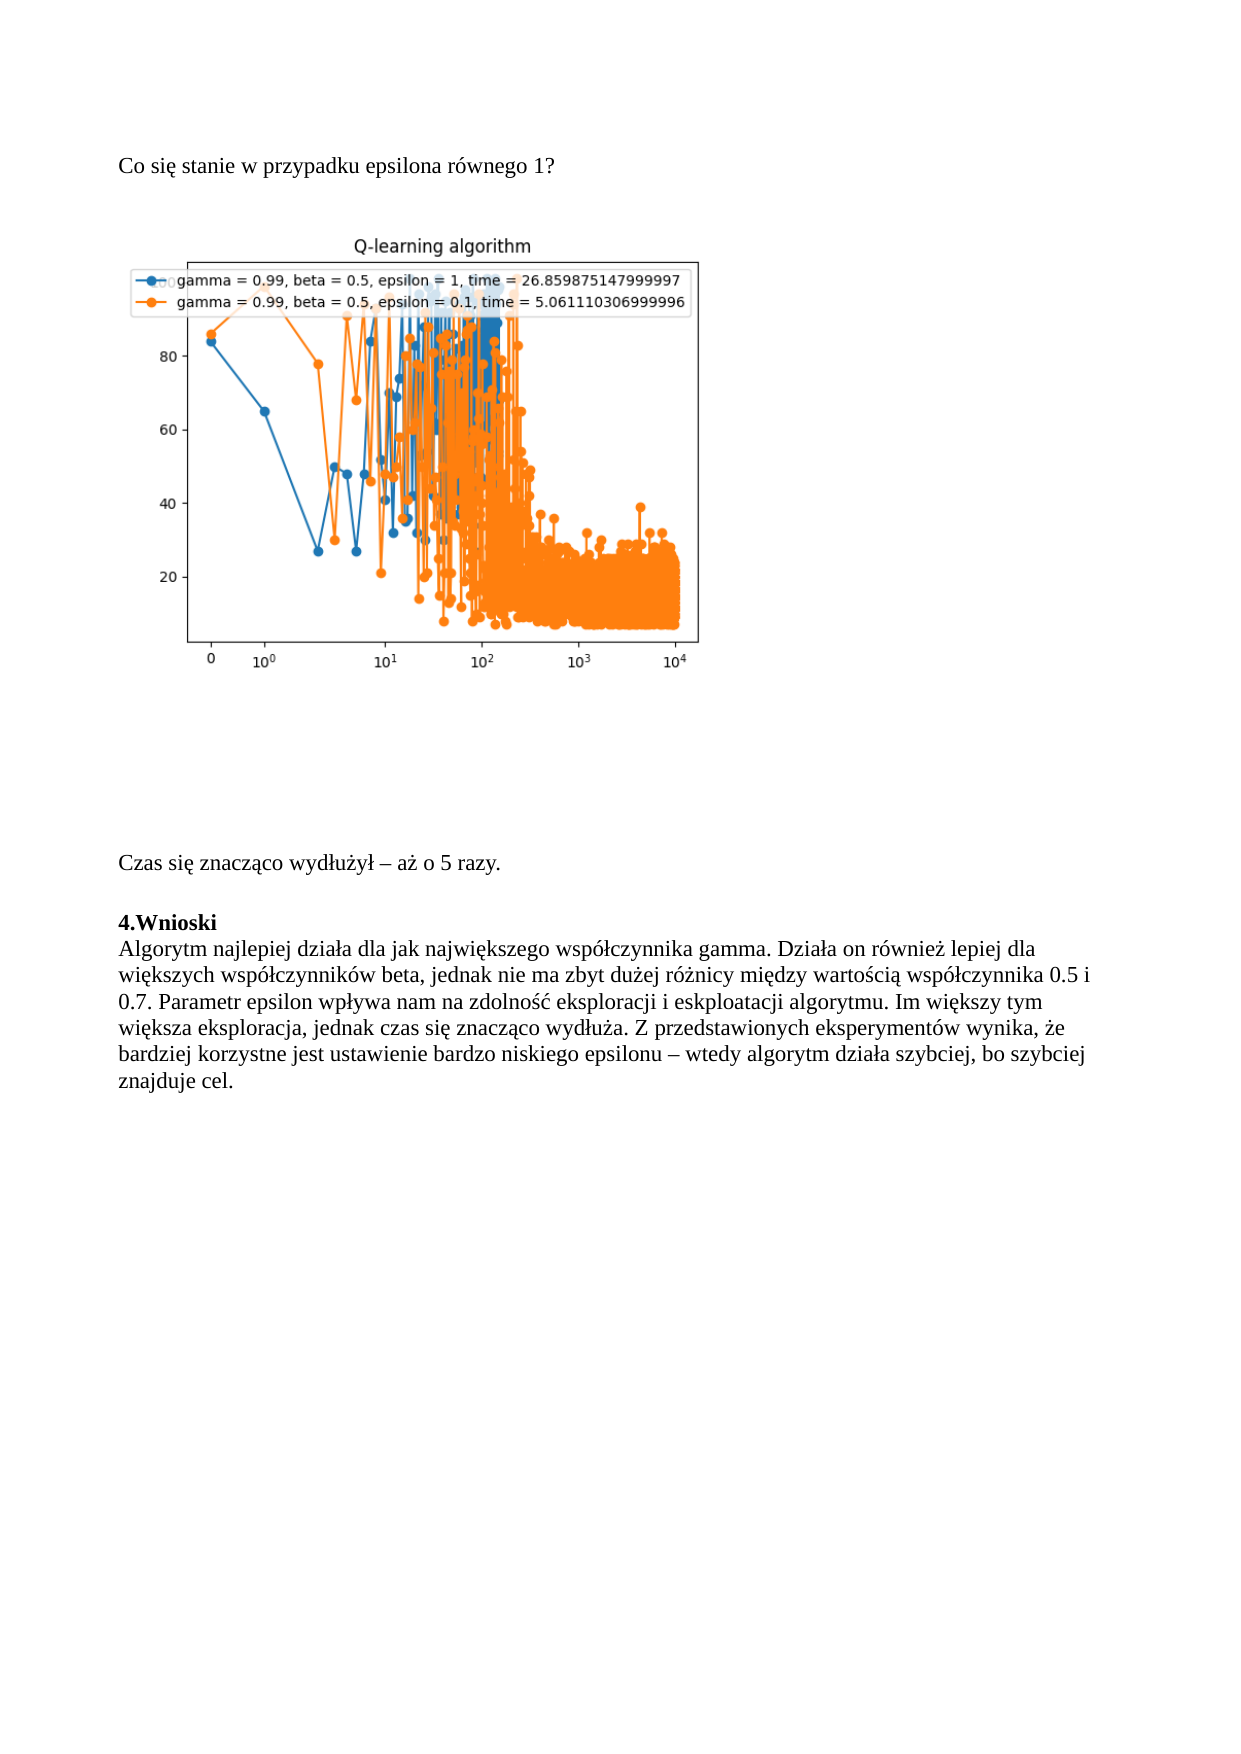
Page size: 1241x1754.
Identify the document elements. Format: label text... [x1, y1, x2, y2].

text Czas się znacząco wydłużył – aż o 5 razy. [118, 849, 1122, 875]
picture [115, 231, 742, 689]
text Algorytm najlepiej działa dla jak największego współczynnika gamma. Działa on również lepiej dla większych współczynników beta, jednak nie ma zbyt dużej różnicy między wartością współczynnika 0.5 i 0.7. Parametr epsilon wpływa nam na zdolność eksploracji i eskploatacji algorytmu. Im większy tym większa eksploracja, jednak czas się znacząco wydłuża. Z przedstawionych eksperymentów wynika, że bardziej korzystne jest ustawienie bardzo niskiego epsilonu – wtedy algorytm działa szybciej, bo szybciej znajduje cel. [118, 935, 1122, 1093]
text Co się stanie w przypadku epsilona równego 1? [118, 152, 1122, 178]
text 4.Wnioski [118, 909, 1122, 935]
